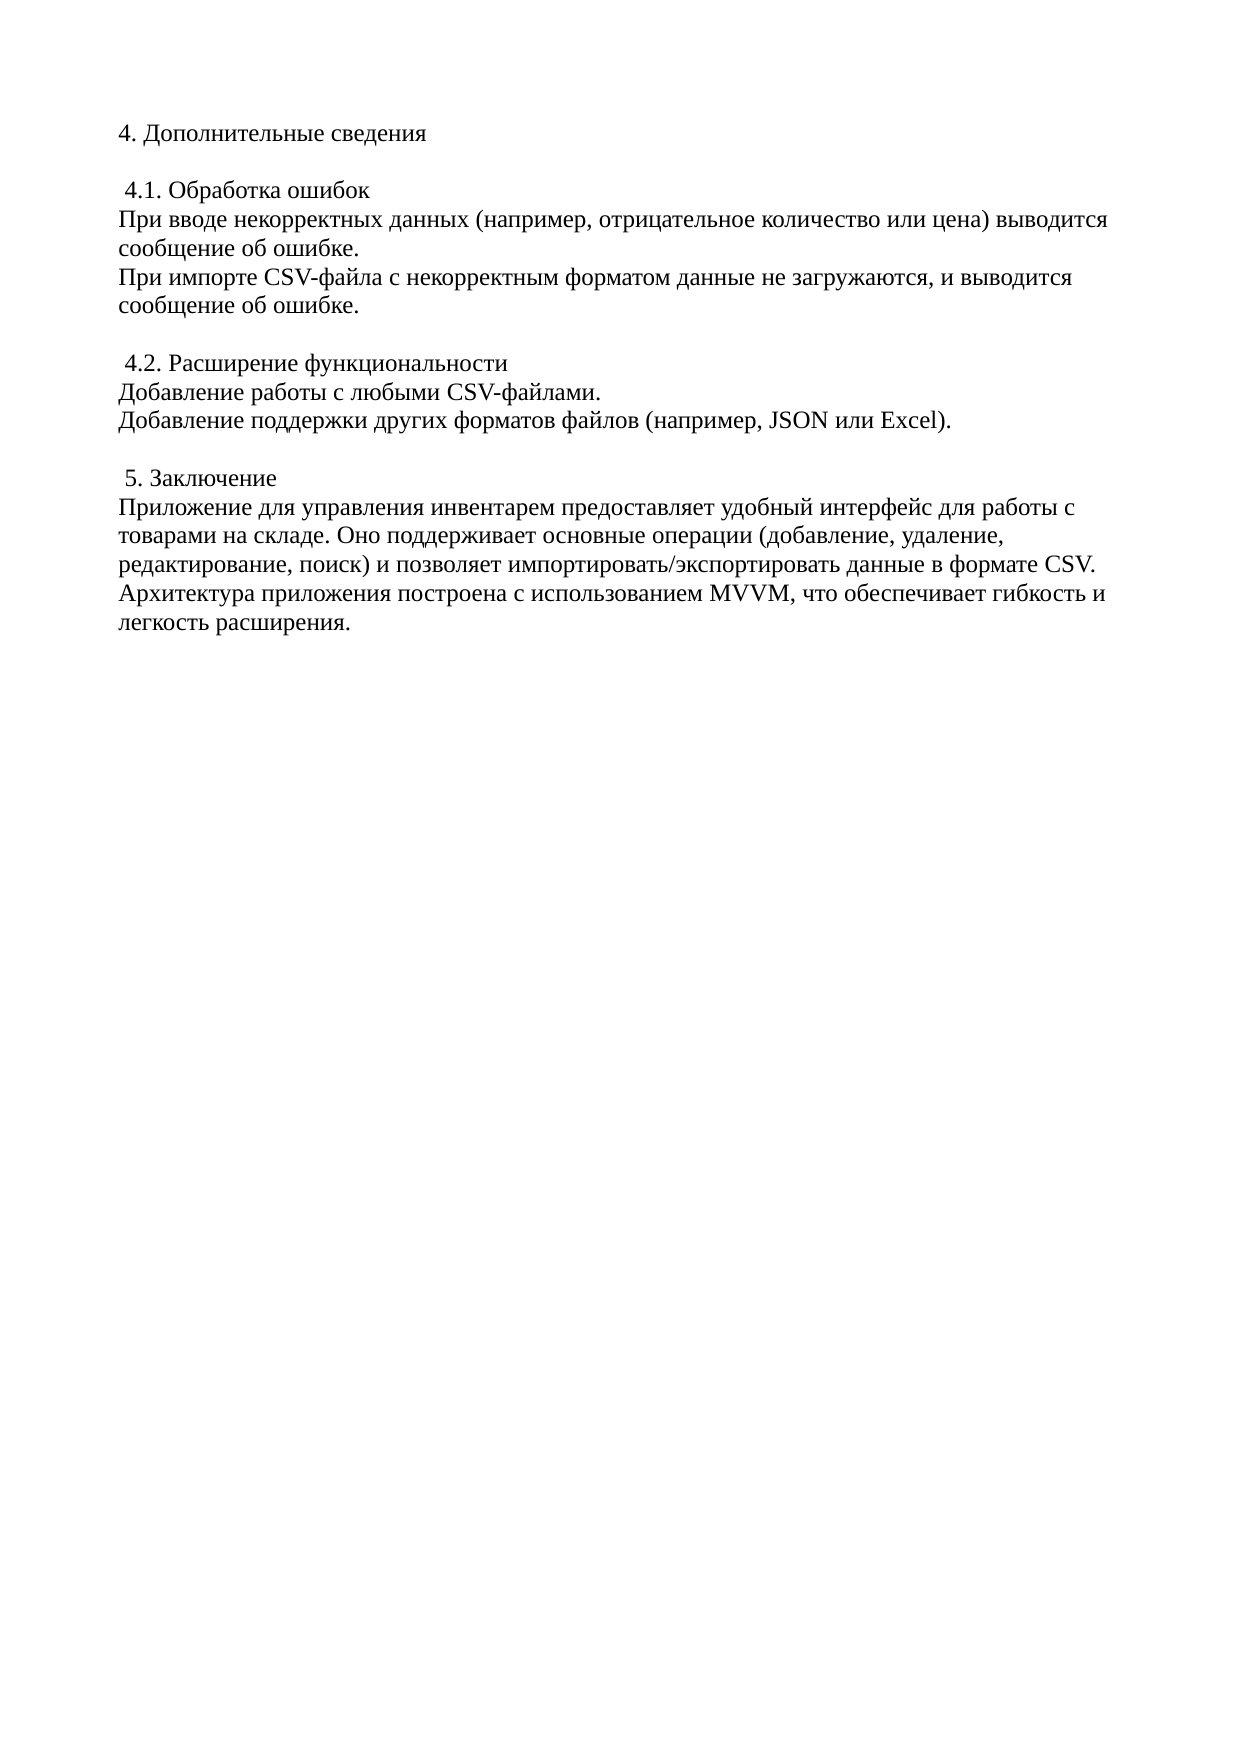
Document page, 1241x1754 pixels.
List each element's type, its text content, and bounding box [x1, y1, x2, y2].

text 5. Заключение [118, 463, 1122, 492]
text 4.1. Обработка ошибок [118, 176, 1122, 204]
text 4.2. Расширение функциональности [118, 348, 1122, 377]
text При импорте CSV-файла с некорректным форматом данные не загружаются, и выводится сообщение об ошибке. [118, 262, 1122, 319]
text Приложение для управления инвентарем предоставляет удобный интерфейс для работы с товарами на складе. Оно поддерживает основные операции (добавление, удаление, редактирование, поиск) и позволяет импортировать/экспортировать данные в формате CSV. Архитектура приложения построена с использованием MVVM, что обеспечивает гибкость и легкость расширения. [118, 492, 1122, 636]
text Добавление работы с любыми CSV-файлами. [118, 377, 1122, 406]
text При вводе некорректных данных (например, отрицательное количество или цена) выводится сообщение об ошибке. [118, 204, 1122, 262]
text 4. Дополнительные сведения [118, 118, 1122, 147]
text Добавление поддержки других форматов файлов (например, JSON или Excel). [118, 406, 1122, 434]
